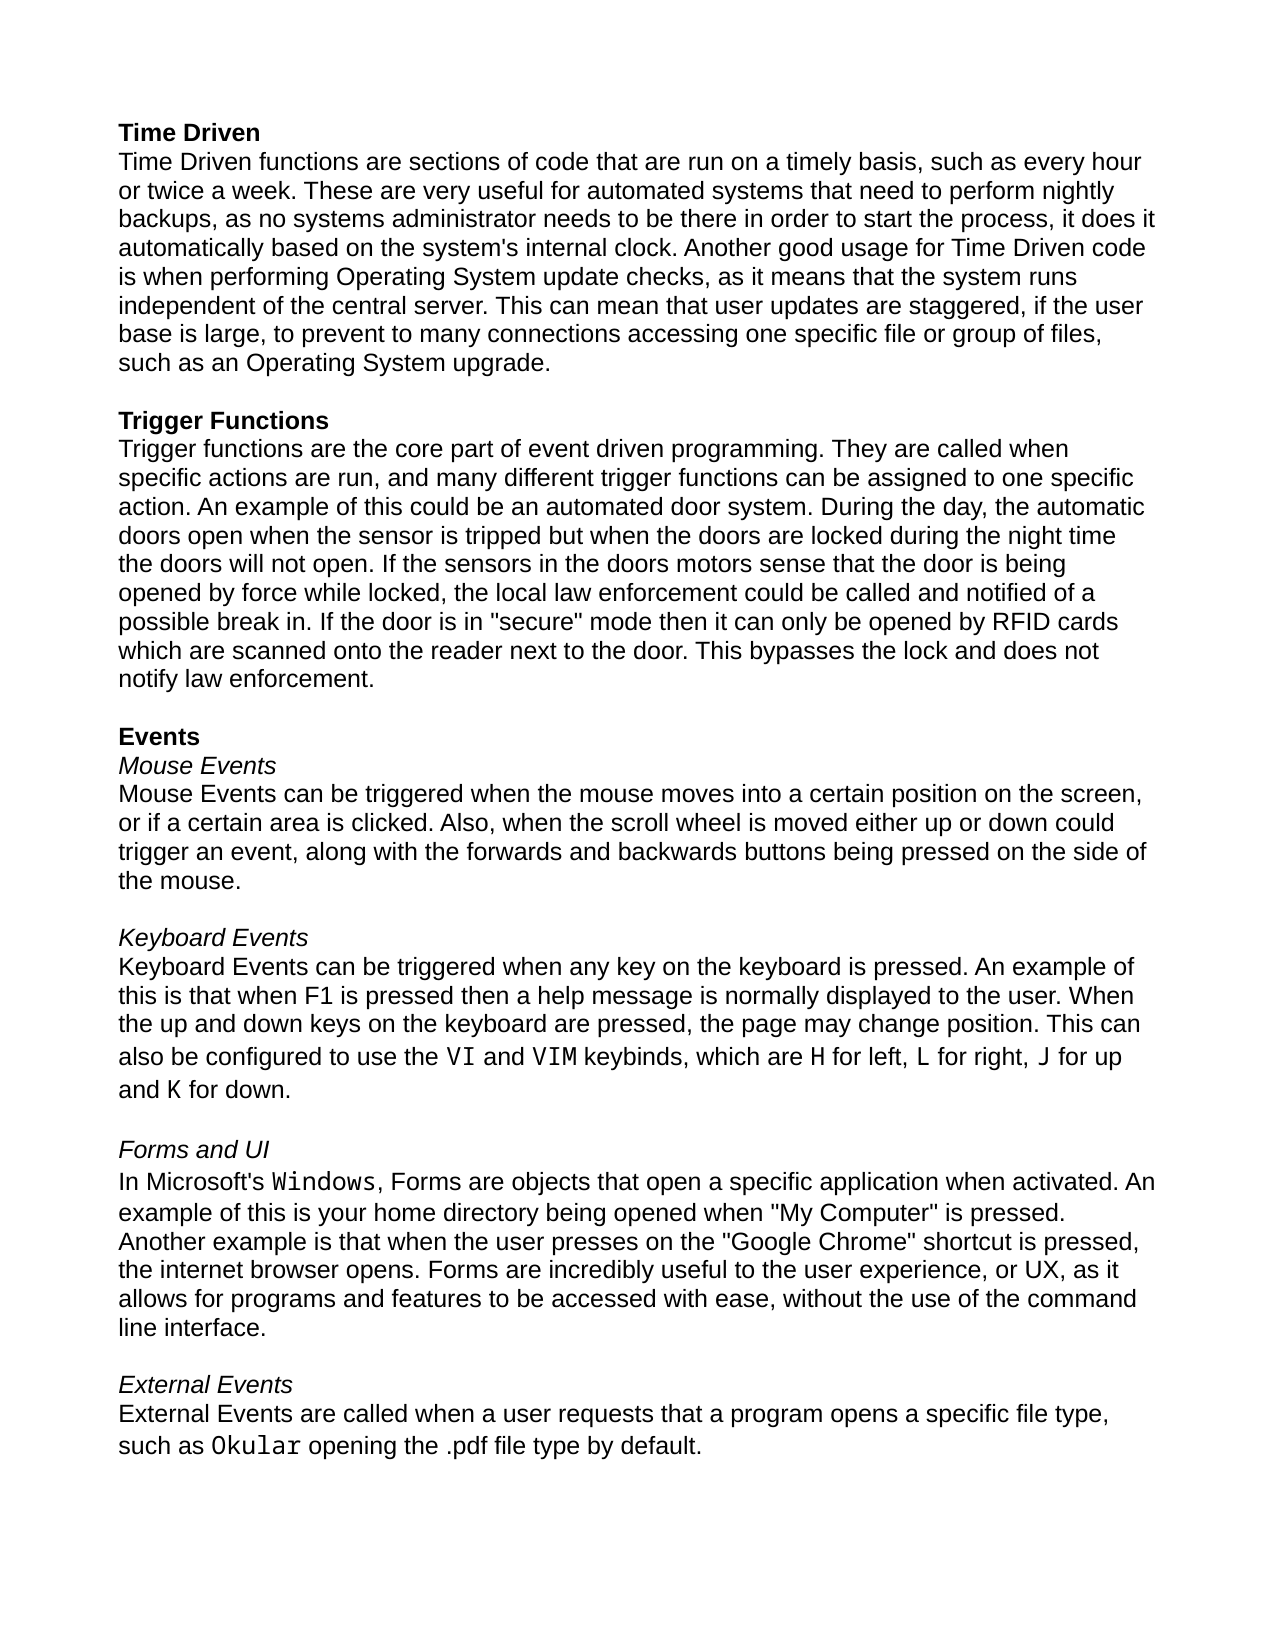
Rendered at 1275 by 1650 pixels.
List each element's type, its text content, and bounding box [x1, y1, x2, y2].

text Mouse Events [118, 751, 1157, 779]
text Forms and UI [118, 1135, 1157, 1164]
text Keyboard Events [118, 923, 1157, 952]
text Events [118, 722, 1157, 751]
text Time Driven [118, 118, 1157, 147]
text Keyboard Events can be triggered when any key on the keyboard is pressed. An example of this is that when F1 is pressed then a help message is normally displayed to the user. When the up and down keys on the keyboard are pressed, the page may change position. This can also be configured to use the VI and VIM keybinds, which are H for left, L for right, J for up and K for down. [118, 952, 1157, 1106]
text Trigger Functions [118, 406, 1157, 434]
text Time Driven functions are sections of code that are run on a timely basis, such as every hour or twice a week. These are very useful for automated systems that need to perform nightly backups, as no systems administrator needs to be there in order to start the process, it does it automatically based on the system's internal clock. Another good usage for Time Driven code is when performing Operating System update checks, as it means that the system runs independent of the central server. This can mean that user updates are staggered, if the user base is large, to prevent to many connections accessing one specific file or group of files, such as an Operating System upgrade. [118, 147, 1157, 377]
text External Events are called when a user requests that a program opens a specific file type, such as Okular opening the .pdf file type by default. [118, 1399, 1157, 1462]
text In Microsoft's Windows, Forms are objects that open a specific application when activated. An example of this is your home directory being opened when "My Computer" is pressed. Another example is that when the user presses on the "Google Chrome" shortcut is pressed, the internet browser opens. Forms are incredibly useful to the user experience, or UX, as it allows for programs and features to be accessed with ease, without the use of the command line interface. [118, 1164, 1157, 1342]
text External Events [118, 1370, 1157, 1399]
text Mouse Events can be triggered when the mouse moves into a certain position on the screen, or if a certain area is clicked. Also, when the scroll wheel is moved either up or down could trigger an event, along with the forwards and backwards buttons being pressed on the side of the mouse. [118, 779, 1157, 894]
text Trigger functions are the core part of event driven programming. They are called when specific actions are run, and many different trigger functions can be assigned to one specific action. An example of this could be an automated door system. During the day, the automatic doors open when the sensor is tripped but when the doors are locked during the night time the doors will not open. If the sensors in the doors motors sense that the door is being opened by force while locked, the local law enforcement could be called and notified of a possible break in. If the door is in "secure" mode then it can only be opened by RFID cards which are scanned onto the reader next to the door. This bypasses the lock and does not notify law enforcement. [118, 434, 1157, 693]
